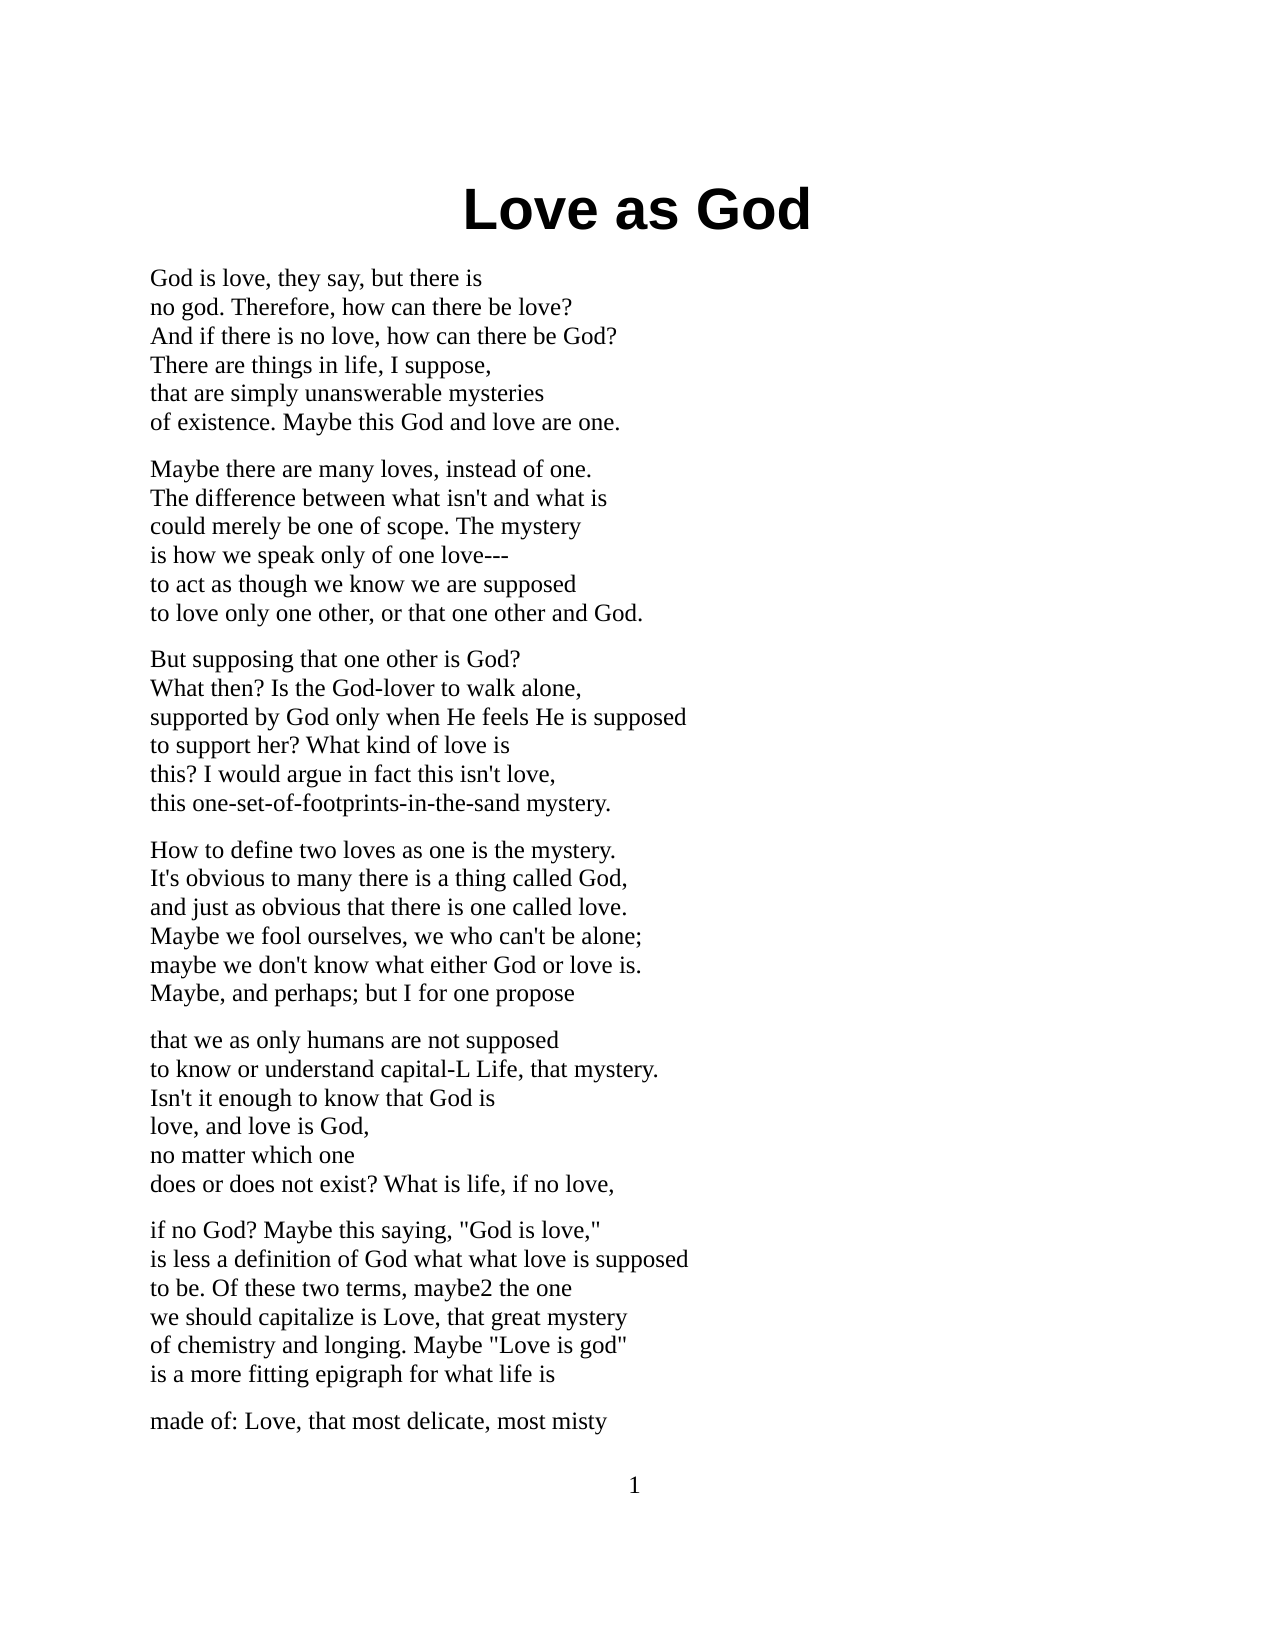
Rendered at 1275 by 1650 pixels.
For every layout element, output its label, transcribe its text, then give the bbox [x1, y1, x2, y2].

text made of: Love, that most delicate, most misty [150, 1406, 1125, 1435]
text But supposing that one other is God? What then? Is the God-lover to walk alone, supported by God only when He feels He is supposed to support her? What kind of love is this? I would argue in fact this isn't love, this one-set-of-footprints-in-the-sand mystery. [150, 644, 1125, 817]
text How to define two loves as one is the mystery. It's obvious to many there is a thing called God, and just as obvious that there is one called love. Maybe we fool ourselves, we who can't be alone; maybe we don't know what either God or love is. Maybe, and perhaps; but I for one propose [150, 835, 1125, 1007]
text God is love, they say, but there is no god. Therefore, how can there be love? And if there is no love, how can there be God? There are things in life, I suppose, that are simply unanswerable mysteries of existence. Maybe this God and love are one. [150, 263, 1125, 436]
text if no God? Maybe this saying, "God is love," is less a definition of God what what love is supposed to be. Of these two terms, maybe2 the one we should capitalize is Love, that great mystery of chemistry and longing. Maybe "Love is god" is a more fitting epigraph for what life is [150, 1216, 1125, 1388]
text Maybe there are many loves, instead of one. The difference between what isn't and what is could merely be one of scope. The mystery is how we speak only of one love--- to act as though we know we are supposed to love only one other, or that one other and God. [150, 454, 1125, 626]
title Love as God [150, 175, 1125, 242]
text that we as only humans are not supposed to know or understand capital-L Life, that mystery. Isn't it enough to know that God is love, and love is God, no matter which one does or does not exist? What is life, if no love, [150, 1025, 1125, 1198]
